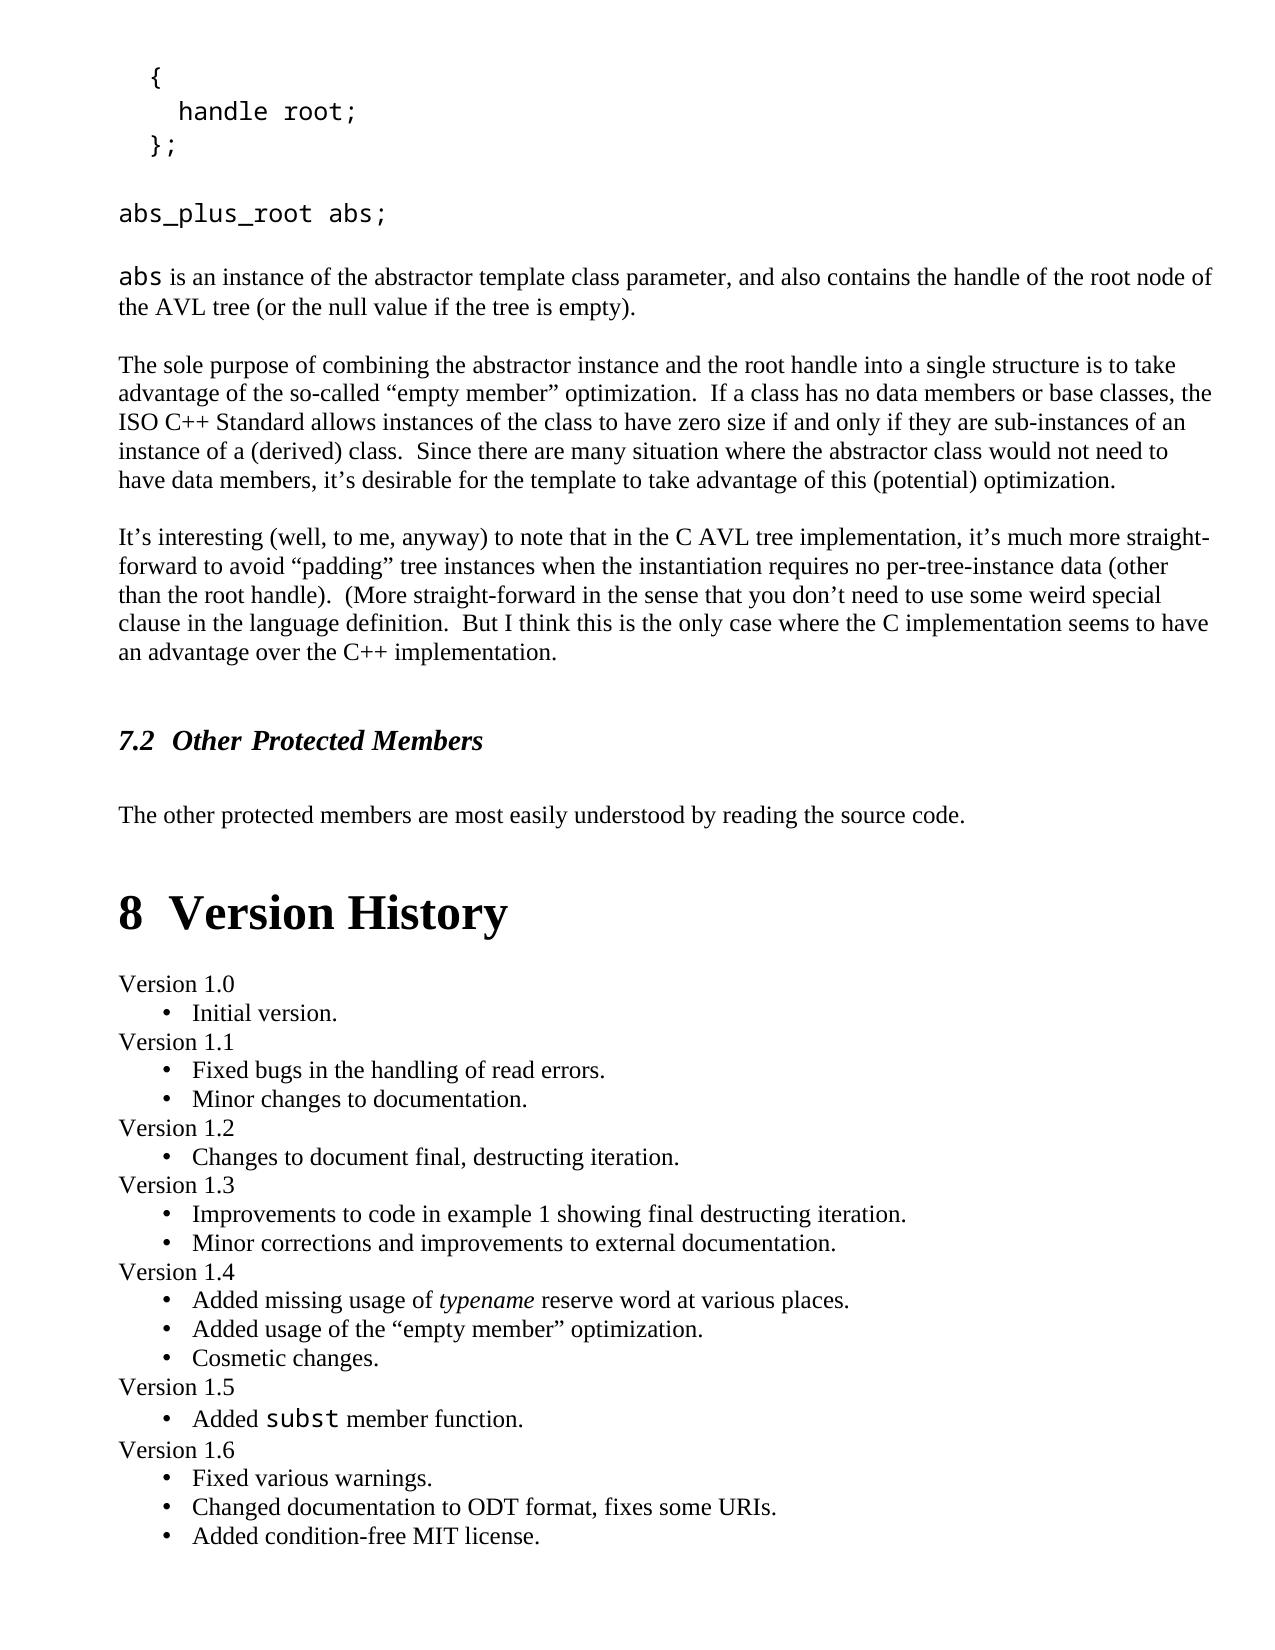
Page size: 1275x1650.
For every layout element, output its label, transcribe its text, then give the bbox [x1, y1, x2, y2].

text Version 1.0 [118, 969, 1216, 998]
text The other protected members are most easily understood by reading the source code. [118, 800, 1216, 829]
text abs_plus_root abs; [118, 195, 1216, 229]
text Version 1.5 [118, 1372, 1216, 1401]
list Changes to document final, destructing iteration. [162, 1142, 1216, 1171]
list Fixed various warnings. [162, 1463, 1216, 1492]
subtitle 8 Version History [118, 882, 1216, 940]
list Added usage of the “empty member” optimization. [162, 1314, 1216, 1343]
text }; [118, 127, 1216, 161]
list Added missing usage of typename reserve word at various places. [162, 1286, 1216, 1314]
subtitle 7.2 Other Protected Members [118, 716, 1216, 759]
text The sole purpose of combining the abstractor instance and the root handle into a single structure is to take advantage of the so-called “empty member” optimization. If a class has no data members or base classes, the ISO C++ Standard allows instances of the class to have zero size if and only if they are sub-instances of an instance of a (derived) class. Since there are many situation where the abstractor class would not need to have data members, it’s desirable for the template to take advantage of this (potential) optimization. [118, 350, 1216, 493]
list Changed documentation to ODT format, fixes some URIs. [162, 1492, 1216, 1521]
text Version 1.2 [118, 1113, 1216, 1142]
list Minor changes to documentation. [162, 1084, 1216, 1113]
list Added subst member function. [162, 1401, 1216, 1435]
text abs is an instance of the abstractor template class parameter, and also contains the handle of the root node of the AVL tree (or the null value if the tree is empty). [118, 258, 1216, 321]
list Improvements to code in example 1 showing final destructing iteration. [162, 1199, 1216, 1228]
list Fixed bugs in the handling of read errors. [162, 1056, 1216, 1084]
list Added condition-free MIT license. [162, 1521, 1216, 1550]
list Minor corrections and improvements to external documentation. [162, 1228, 1216, 1257]
list Cosmetic changes. [162, 1343, 1216, 1372]
text Version 1.6 [118, 1435, 1216, 1463]
text handle root; [118, 93, 1216, 127]
text { [118, 59, 1216, 93]
text It’s interesting (well, to me, anyway) to note that in the C AVL tree implementation, it’s much more straight-forward to avoid “padding” tree instances when the instantiation requires no per-tree-instance data (other than the root handle). (More straight-forward in the sense that you don’t need to use some weird special clause in the language definition. But I think this is the only case where the C implementation seems to have an advantage over the C++ implementation. [118, 522, 1216, 666]
text Version 1.3 [118, 1171, 1216, 1199]
text Version 1.1 [118, 1027, 1216, 1056]
text Version 1.4 [118, 1257, 1216, 1286]
list Initial version. [162, 998, 1216, 1027]
